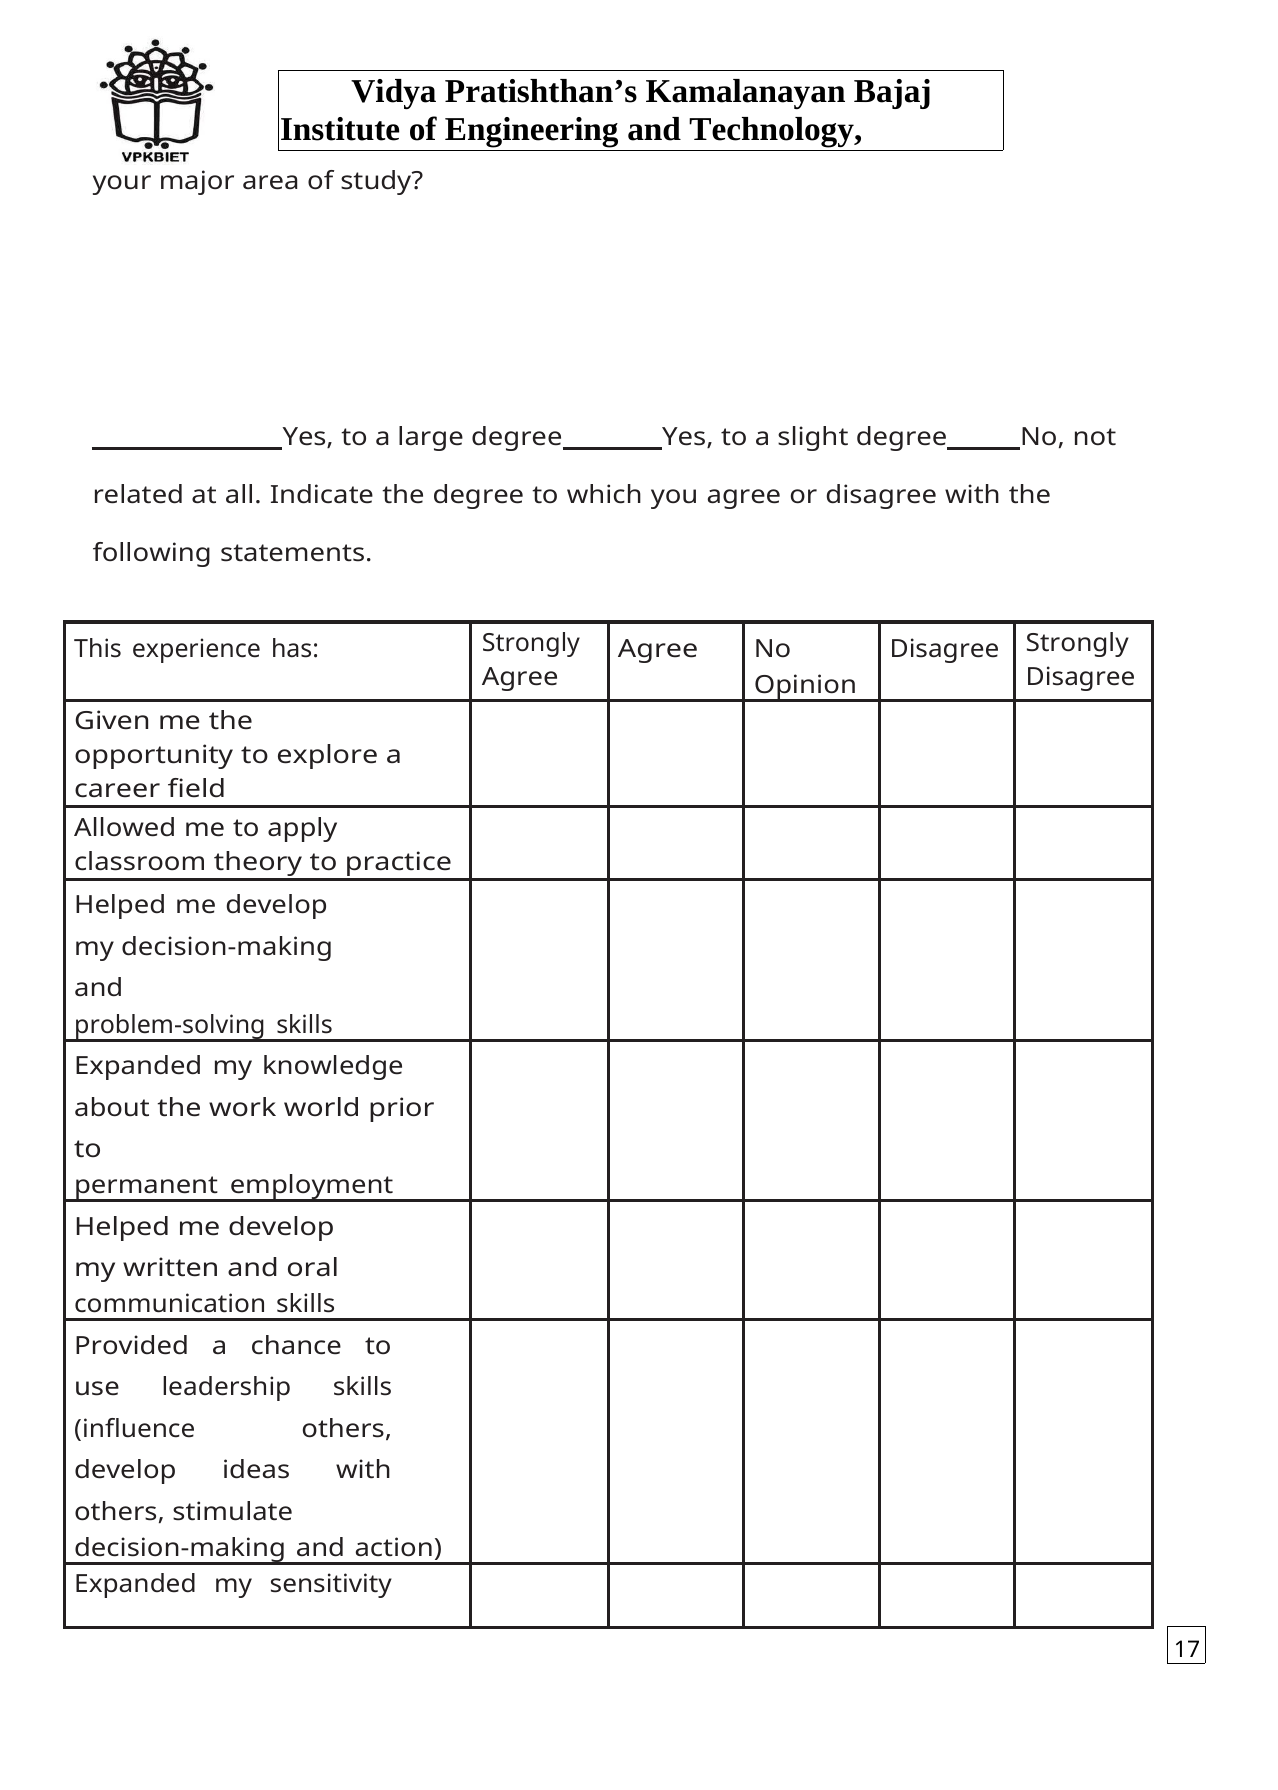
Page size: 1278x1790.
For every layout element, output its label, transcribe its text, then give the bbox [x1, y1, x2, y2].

table_cell Allowed me to apply classroom theory to practice [66, 808, 469, 878]
table_cell [745, 1042, 878, 1199]
table_cell [472, 1565, 607, 1626]
table_cell [745, 1565, 878, 1626]
table_cell [472, 1202, 607, 1318]
table_header No Opinion [745, 624, 878, 699]
table_cell [610, 808, 742, 878]
table_cell [1016, 702, 1151, 805]
table_cell [745, 808, 878, 878]
text Yes, to a large degree Yes, to a slight degree No, not related at all. Indicate the degree to which you agree or disagree with the following statements. [92, 419, 1176, 568]
table_cell [745, 1202, 878, 1318]
table_cell [745, 1321, 878, 1562]
table_cell Helped me develop my decision-making and problem-solving skills [66, 881, 469, 1038]
table_cell [610, 881, 742, 1038]
table_header Disagree [881, 624, 1013, 699]
table_cell Given me the opportunity to explore a career field [66, 702, 469, 805]
table_cell [472, 808, 607, 878]
table_cell [1016, 881, 1151, 1038]
table_header Agree [610, 624, 742, 699]
table_header Strongly Disagree [1016, 624, 1151, 699]
table_cell [610, 702, 742, 805]
table_cell [472, 702, 607, 805]
table_cell Expanded my sensitivity to the ethical implications of the work involved [66, 1565, 469, 1626]
table_cell [472, 1042, 607, 1199]
table_cell [881, 1565, 1013, 1626]
table_header Strongly Agree [472, 624, 607, 699]
table_cell [881, 1321, 1013, 1562]
table_cell [472, 881, 607, 1038]
table_cell Expanded my knowledge about the work world prior to permanent employment [66, 1042, 469, 1199]
text Give a brief description of your internship work (title and tasks for which you were responsible): Was your internship experience related to your major area of study? [92, 162, 1022, 197]
table_cell [881, 881, 1013, 1038]
table_cell Helped me develop my written and oral communication skills [66, 1202, 469, 1318]
table_cell [1016, 1321, 1151, 1562]
table_cell [881, 808, 1013, 878]
table_cell Provided a chance to use leadership skills (influence others, develop ideas with others, stimulate decision-making and action) [66, 1321, 469, 1562]
table_cell [610, 1565, 742, 1626]
table_cell [610, 1042, 742, 1199]
table_cell [745, 702, 878, 805]
table_cell [881, 702, 1013, 805]
table_cell [472, 1321, 607, 1562]
table_cell [1016, 808, 1151, 878]
table_cell [610, 1321, 742, 1562]
table_cell [1016, 1565, 1151, 1626]
table_cell [1016, 1202, 1151, 1318]
table_cell [881, 1042, 1013, 1199]
table_cell [610, 1202, 742, 1318]
table_cell [881, 1202, 1013, 1318]
table_cell [745, 881, 878, 1038]
table_header This experience has: [66, 624, 469, 699]
table_cell [1016, 1042, 1151, 1199]
